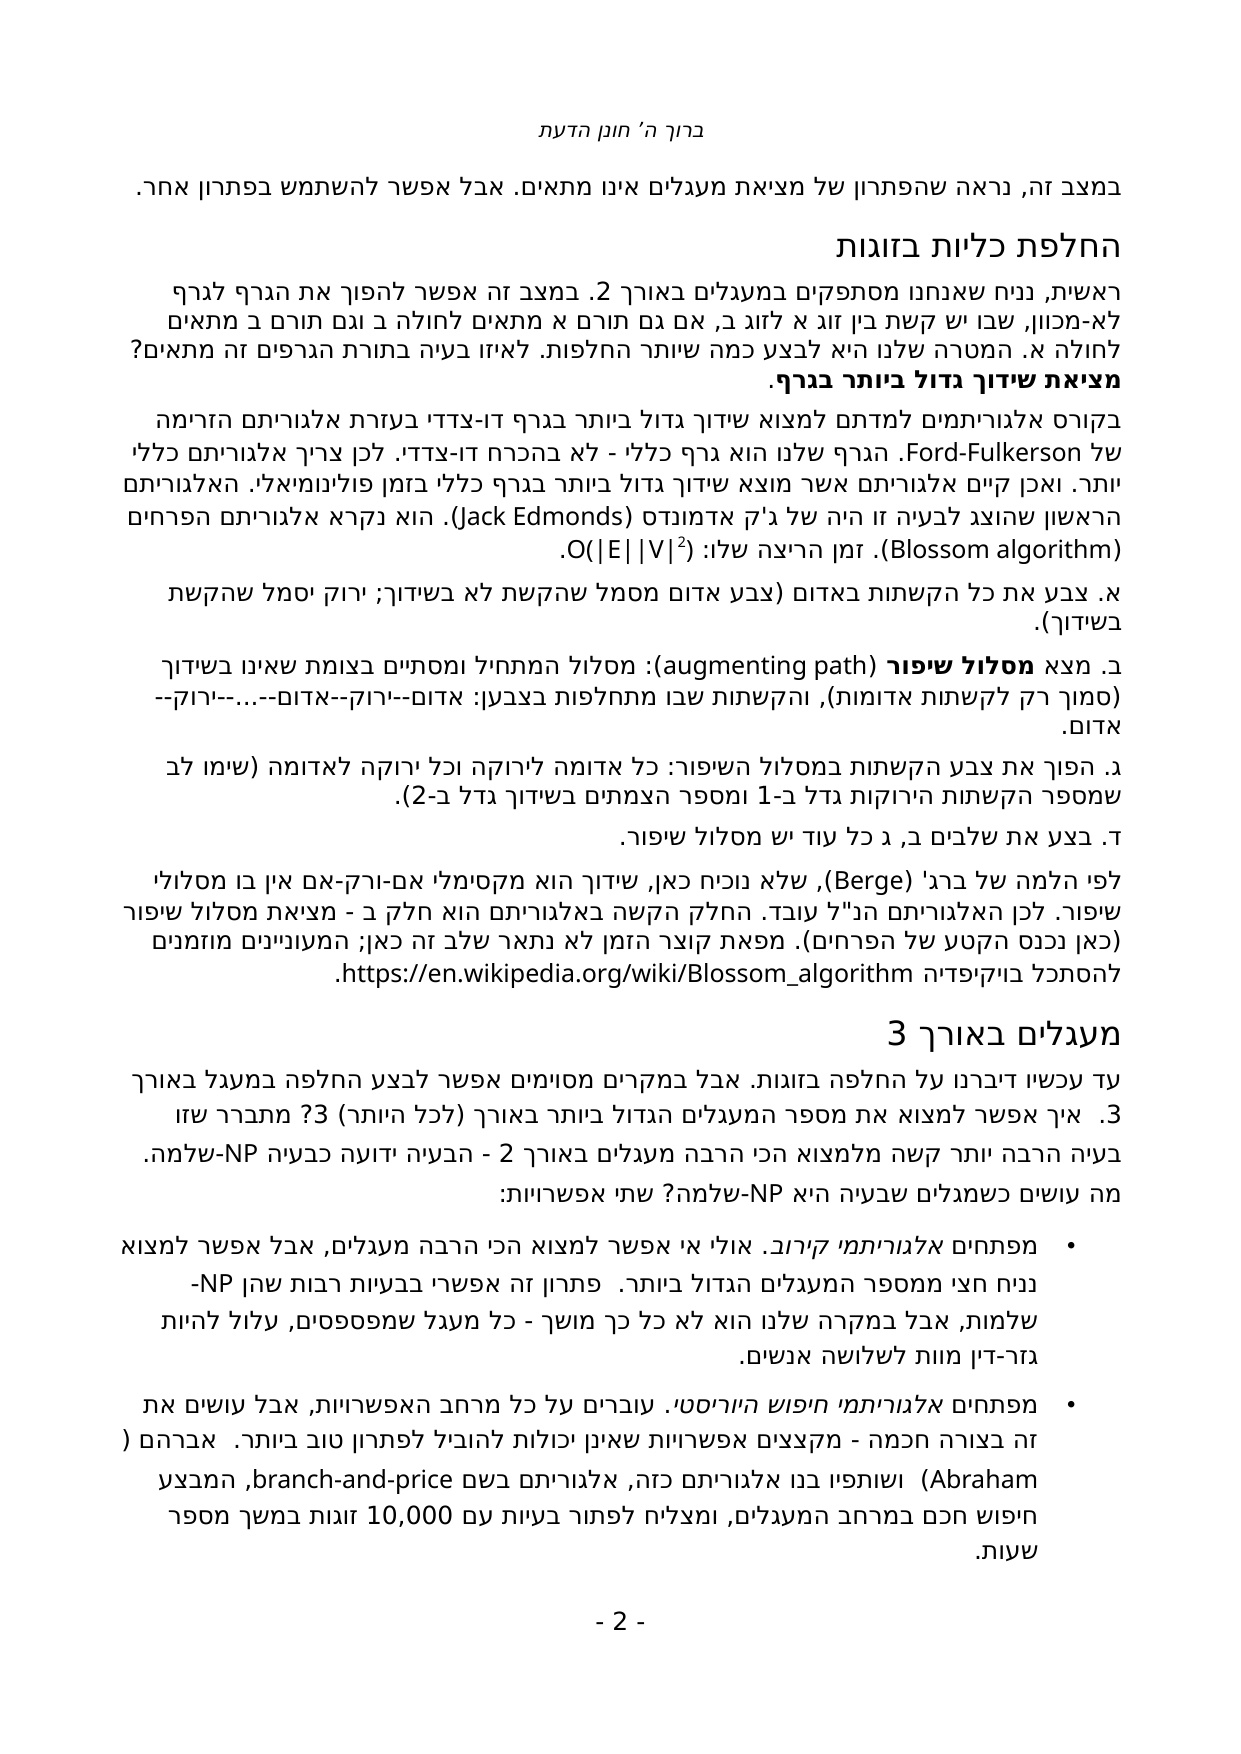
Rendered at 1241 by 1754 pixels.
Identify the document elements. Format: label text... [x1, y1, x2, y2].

list מפתחים אלגוריתמי קירוב. אולי אי אפשר למצוא הכי הרבה מעגלים, אבל אפשר למצוא נניח חצי ממספר המעגלים הגדול ביותר. פתרון זה אפשרי בבעיות רבות שהן NP-שלמות, אבל במקרה שלנו הוא לא כל כך מושך - כל מעגל שמפספסים, עלול להיות גזר-דין מוות לשלושה אנשים. [118, 1231, 1076, 1370]
text בקורס אלגוריתמים למדתם למצוא שידוך גדול ביותר בגרף דו-צדדי בעזרת אלגוריתם הזרימה של Ford-Fulkerson. הגרף שלנו הוא גרף כללי - לא בהכרח דו-צדדי. לכן צריך אלגוריתם כללי יותר. ואכן קיים אלגוריתם אשר מוצא שידוך גדול ביותר בגרף כללי בזמן פולינומיאלי. האלגוריתם הראשון שהוצג לבעיה זו היה של ג'ק אדמונדס (Jack Edmonds). הוא נקרא אלגוריתם הפרחים (Blossom algorithm). זמן הריצה שלו: O(|E||V|2). [118, 406, 1122, 566]
subtitle החלפת כליות בזוגות [118, 226, 1122, 265]
subtitle מעגלים באורך 3 [118, 1014, 1122, 1053]
text ג. הפוך את צבע הקשתות במסלול השיפור: כל אדומה לירוקה וכל ירוקה לאדומה (שימו לב שמספר הקשתות הירוקות גדל ב-1 ומספר הצמתים בשידוך גדל ב-2). [118, 752, 1122, 810]
text א. צבע את כל הקשתות באדום (צבע אדום מסמל שהקשת לא בשידוך; ירוק יסמל שהקשת בשידוך). [118, 578, 1122, 636]
list מפתחים אלגוריתמי חיפוש היוריסטי. עוברים על כל מרחב האפשרויות, אבל עושים את זה בצורה חכמה - מקצצים אפשרויות שאינן יכולות להוביל לפתרון טוב ביותר. אברהם (Abraham) ושותפיו בנו אלגוריתם כזה, אלגוריתם בשם branch-and-price, המבצע חיפוש חכם במרחב המעגלים, ומצליח לפתור בעיות עם 10,000 זוגות במשך מספר שעות. [118, 1390, 1076, 1565]
text ראשית, נניח שאנחנו מסתפקים במעגלים באורך 2. במצב זה אפשר להפוך את הגרף לגרף לא-מכוון, שבו יש קשת בין זוג א לזוג ב, אם גם תורם א מתאים לחולה ב וגם תורם ב מתאים לחולה א. המטרה שלנו היא לבצע כמה שיותר החלפות. לאיזו בעיה בתורת הגרפים זה מתאים? מציאת שידוך גדול ביותר בגרף. [118, 277, 1122, 394]
text עד עכשיו דיברנו על החלפה בזוגות. אבל במקרים מסוימים אפשר לבצע החלפה במעגל באורך 3. איך אפשר למצוא את מספר המעגלים הגדול ביותר באורך (לכל היותר) 3? מתברר שזו בעיה הרבה יותר קשה מלמצוא הכי הרבה מעגלים באורך 2 - הבעיה ידועה כבעיה NP-שלמה. מה עושים כשמגלים שבעיה היא NP-שלמה? שתי אפשרויות: [118, 1066, 1122, 1209]
text ב. מצא מסלול שיפור (augmenting path): מסלול המתחיל ומסתיים בצומת שאינו בשידוך (סמוך רק לקשתות אדומות), והקשתות שבו מתחלפות בצבען: אדום--ירוק--אדום--...--ירוק--אדום. [118, 648, 1122, 740]
text ד. בצע את שלבים ב, ג כל עוד יש מסלול שיפור. [118, 822, 1122, 851]
text במצב זה, נראה שהפתרון של מציאת מעגלים אינו מתאים. אבל אפשר להשתמש בפתרון אחר. [118, 172, 1122, 201]
text לפי הלמה של ברג' (Berge), שלא נוכיח כאן, שידוך הוא מקסימלי אם-ורק-אם אין בו מסלולי שיפור. לכן האלגוריתם הנ"ל עובד. החלק הקשה באלגוריתם הוא חלק ב - מציאת מסלול שיפור (כאן נכנס הקטע של הפרחים). מפאת קוצר הזמן לא נתאר שלב זה כאן; המעוניינים מוזמנים להסתכל בויקיפדיה https://en.wikipedia.org/wiki/Blossom_algorithm. [118, 863, 1122, 989]
